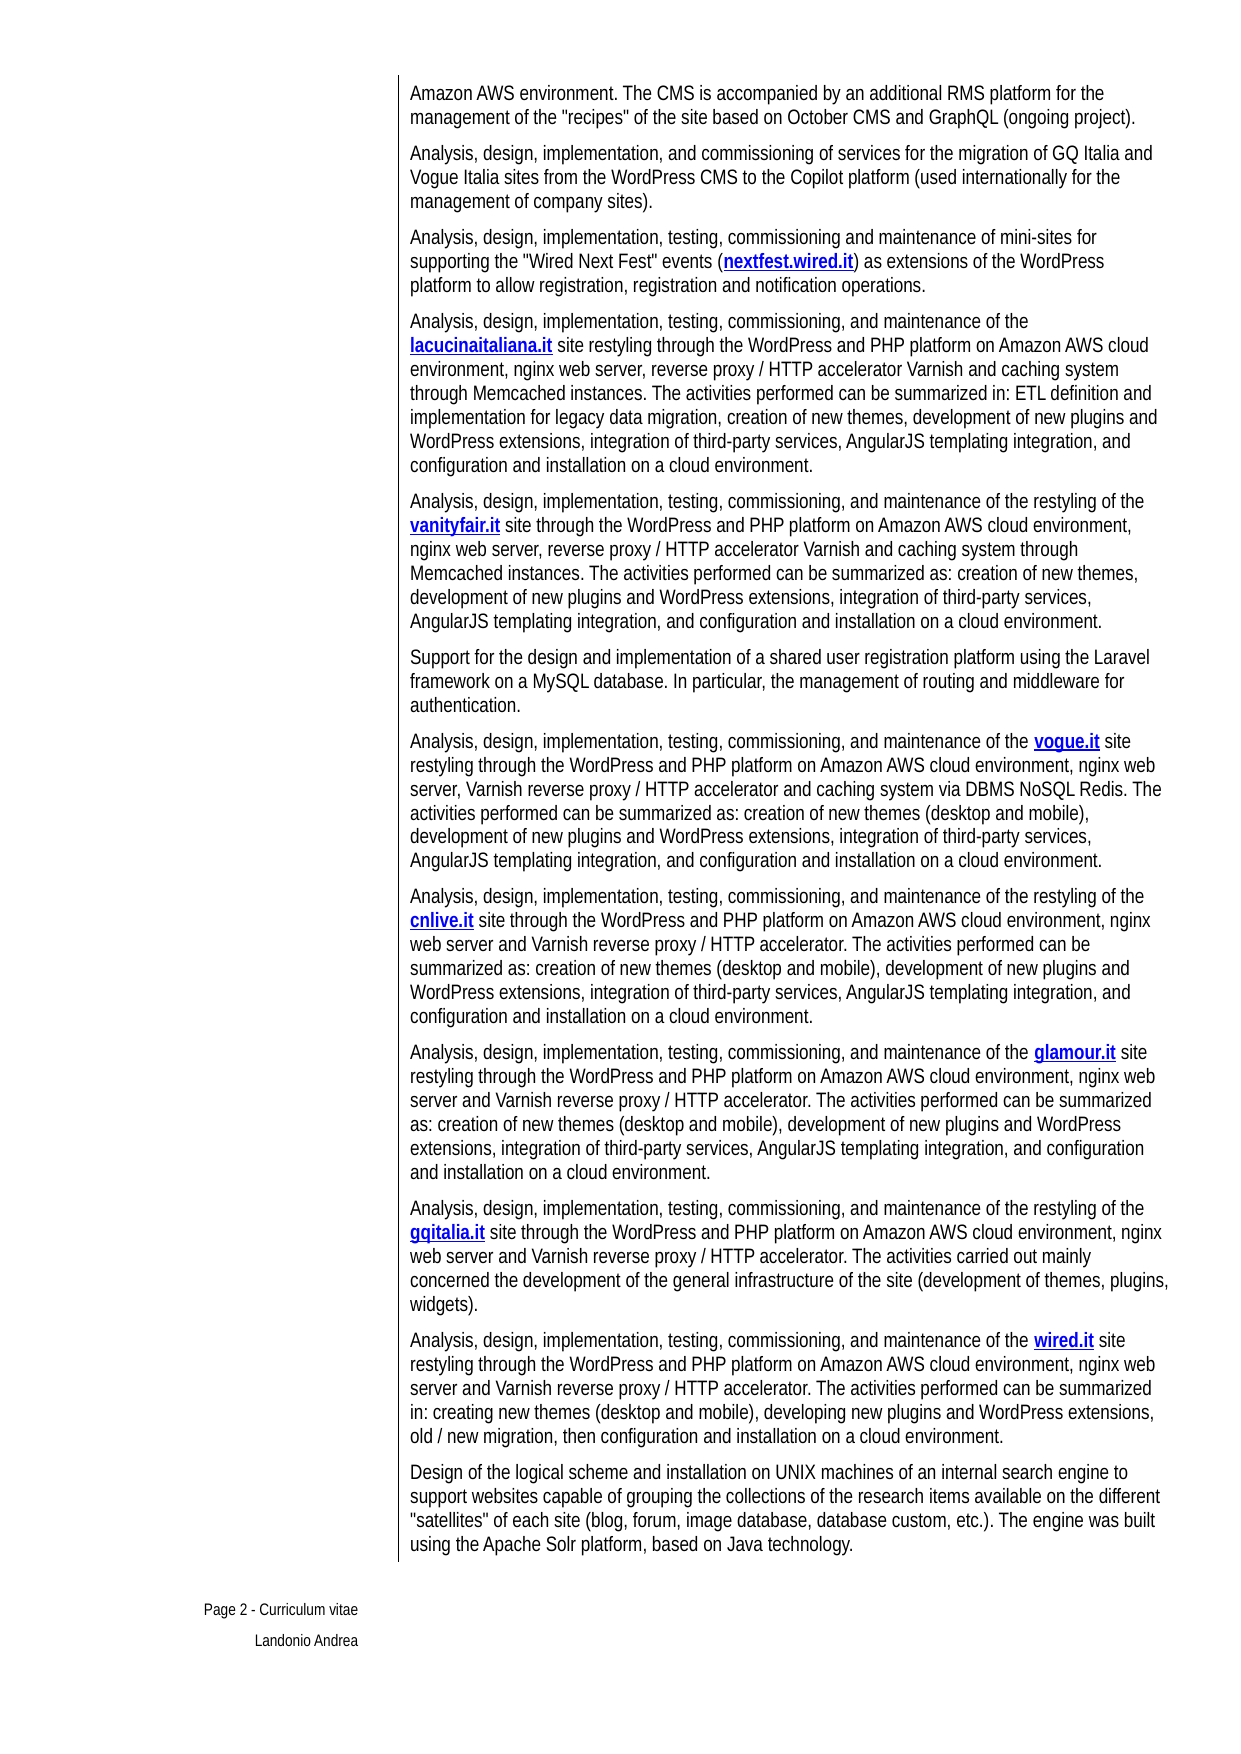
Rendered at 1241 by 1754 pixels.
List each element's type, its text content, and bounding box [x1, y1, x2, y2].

table_cell [59, 75, 369, 1562]
table_cell Amazon AWS environment. The CMS is accompanied by an additional RMS platform for the management of the "recipes" of the site based on October CMS and GraphQL (ongoing project). Analysis, design, implementation, and commissioning of services for the migration of GQ Italia and Vogue Italia sites from the WordPress CMS to the Copilot platform (used internationally for the management of company sites). Analysis, design, implementation, testing, commissioning and maintenance of mini-sites for supporting the "Wired Next Fest" events (nextfest.wired.it) as extensions of the WordPress platform to allow registration, registration and notification operations. Analysis, design, implementation, testing, commissioning, and maintenance of the lacucinaitaliana.it site restyling through the WordPress and PHP platform on Amazon AWS cloud environment, nginx web server, reverse proxy / HTTP accelerator Varnish and caching system through Memcached instances. The activities performed can be summarized in: ETL definition and implementation for legacy data migration, creation of new themes, development of new plugins and WordPress extensions, integration of third-party services, AngularJS templating integration, and configuration and installation on a cloud environment. Analysis, design, implementation, testing, commissioning, and maintenance of the restyling of the vanityfair.it site through the WordPress and PHP platform on Amazon AWS cloud environment, nginx web server, reverse proxy / HTTP accelerator Varnish and caching system through Memcached instances. The activities performed can be summarized as: creation of new themes, development of new plugins and WordPress extensions, integration of third-party services, AngularJS templating integration, and configuration and installation on a cloud environment. Support for the design and implementation of a shared user registration platform using the Laravel framework on a MySQL database. In particular, the management of routing and middleware for authentication. Analysis, design, implementation, testing, commissioning, and maintenance of the vogue.it site restyling through the WordPress and PHP platform on Amazon AWS cloud environment, nginx web server, Varnish reverse proxy / HTTP accelerator and caching system via DBMS NoSQL Redis. The activities performed can be summarized as: creation of new themes (desktop and mobile), development of new plugins and WordPress extensions, integration of third-party services, AngularJS templating integration, and configuration and installation on a cloud environment. Analysis, design, implementation, testing, commissioning, and maintenance of the restyling of the cnlive.it site through the WordPress and PHP platform on Amazon AWS cloud environment, nginx web server and Varnish reverse proxy / HTTP accelerator. The activities performed can be summarized as: creation of new themes (desktop and mobile), development of new plugins and WordPress extensions, integration of third-party services, AngularJS templating integration, and configuration and installation on a cloud environment. Analysis, design, implementation, testing, commissioning, and maintenance of the glamour.it site restyling through the WordPress and PHP platform on Amazon AWS cloud environment, nginx web server and Varnish reverse proxy / HTTP accelerator. The activities performed can be summarized as: creation of new themes (desktop and mobile), development of new plugins and WordPress extensions, integration of third-party services, AngularJS templating integration, and configuration and installation on a cloud environment. Analysis, design, implementation, testing, commissioning, and maintenance of the restyling of the gqitalia.it site through the WordPress and PHP platform on Amazon AWS cloud environment, nginx web server and Varnish reverse proxy / HTTP accelerator. The activities carried out mainly concerned the development of the general infrastructure of the site (development of themes, plugins, widgets). Analysis, design, implementation, testing, commissioning, and maintenance of the wired.it site restyling through the WordPress and PHP platform on Amazon AWS cloud environment, nginx web server and Varnish reverse proxy / HTTP accelerator. The activities performed can be summarized in: creating new themes (desktop and mobile), developing new plugins and WordPress extensions, old / new migration, then configuration and installation on a cloud environment. Design of the logical scheme and installation on UNIX machines of an internal search engine to support websites capable of grouping the collections of the research items available on the different "satellites" of each site (blog, forum, image database, database custom, etc.). The engine was built using the Apache Solr platform, based on Java technology. [399, 75, 1181, 1562]
table_cell [369, 75, 398, 1562]
